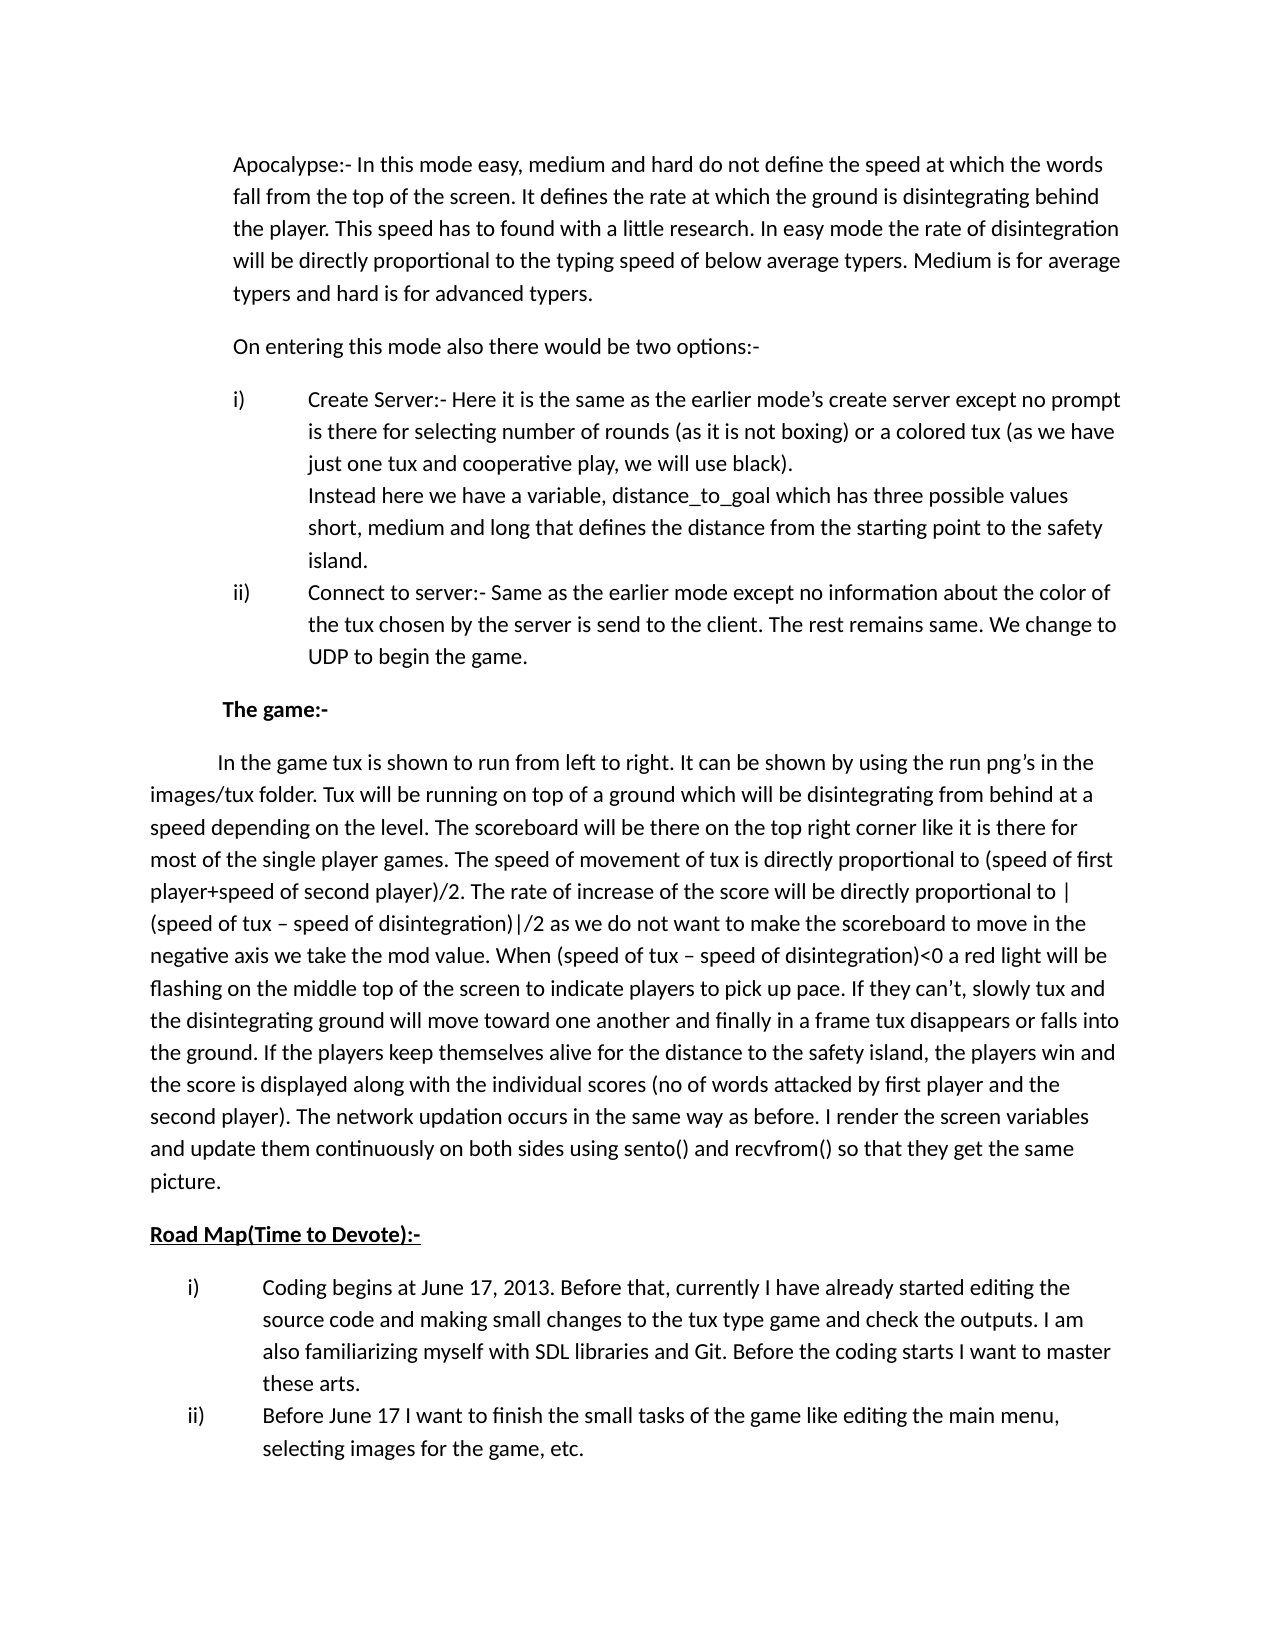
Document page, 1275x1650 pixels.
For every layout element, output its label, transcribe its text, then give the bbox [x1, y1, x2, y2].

list Create Server:- Here it is the same as the earlier mode’s create server except no prompt is there for selecting number of rounds (as it is not boxing) or a colored tux (as we have just one tux and cooperative play, we will use black). [233, 385, 1125, 477]
text On entering this mode also there would be two options:- [233, 332, 1125, 360]
text The game:- [150, 695, 1125, 723]
text In the game tux is shown to run from left to right. It can be shown by using the run png’s in the images/tux folder. Tux will be running on top of a ground which will be disintegrating from behind at a speed depending on the level. The scoreboard will be there on the top right corner like it is there for most of the single player games. The speed of movement of tux is directly proportional to (speed of first player+speed of second player)/2. The rate of increase of the score will be directly proportional to |(speed of tux – speed of disintegration)|/2 as we do not want to make the scoreboard to move in the negative axis we take the mod value. When (speed of tux – speed of disintegration)<0 a red light will be flashing on the middle top of the screen to indicate players to pick up pace. If they can’t, slowly tux and the disintegrating ground will move toward one another and finally in a frame tux disappears or falls into the ground. If the players keep themselves alive for the distance to the safety island, the players win and the score is displayed along with the individual scores (no of words attacked by first player and the second player). The network updation occurs in the same way as before. I render the screen variables and update them continuously on both sides using sento() and recvfrom() so that they get the same picture. [150, 748, 1125, 1195]
list Instead here we have a variable, distance_to_goal which has three possible values short, medium and long that defines the distance from the starting point to the safety island. [308, 481, 1125, 574]
text Road Map(Time to Devote):- [150, 1220, 1125, 1248]
list Coding begins at June 17, 2013. Before that, currently I have already started editing the source code and making small changes to the tux type game and check the outputs. I am also familiarizing myself with SDL libraries and Git. Before the coding starts I want to master these arts. [187, 1273, 1125, 1397]
text Apocalypse:- In this mode easy, medium and hard do not define the speed at which the words fall from the top of the screen. It defines the rate at which the ground is disintegrating behind the player. This speed has to found with a little research. In easy mode the rate of disintegration will be directly proportional to the typing speed of below average typers. Medium is for average typers and hard is for advanced typers. [233, 150, 1125, 307]
list Before June 17 I want to finish the small tasks of the game like editing the main menu, selecting images for the game, etc. [187, 1402, 1125, 1462]
list Connect to server:- Same as the earlier mode except no information about the color of the tux chosen by the server is send to the client. The rest remains same. We change to UDP to begin the game. [233, 578, 1125, 670]
